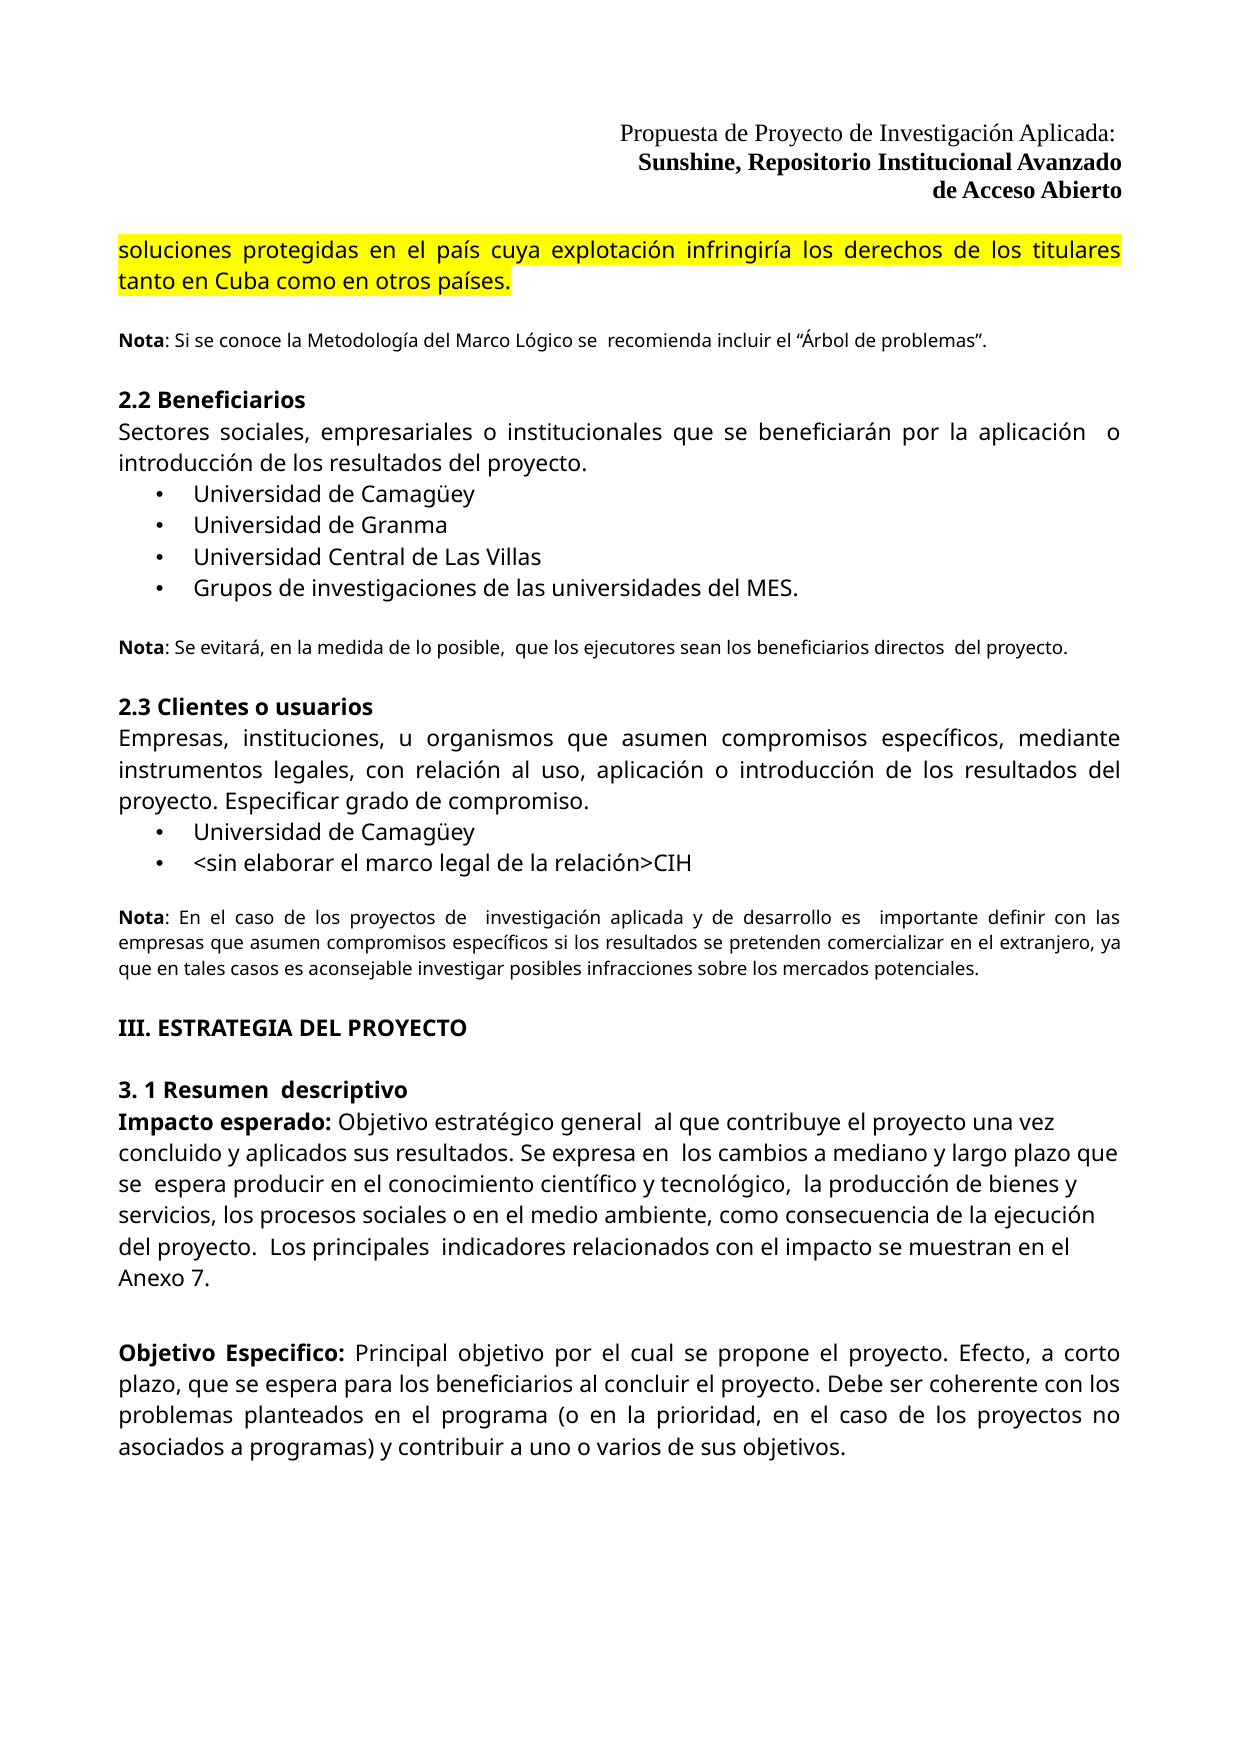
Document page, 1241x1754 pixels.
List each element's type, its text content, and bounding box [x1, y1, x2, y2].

text soluciones protegidas en el país cuya explotación infringiría los derechos de los titulares tanto en Cuba como en otros países. [118, 234, 1122, 296]
text III. ESTRATEGIA DEL PROYECTO [118, 1012, 1122, 1043]
text Nota: Se evitará, en la medida de lo posible, que los ejecutores sean los beneficiarios directos del proyecto. [118, 634, 1122, 660]
list Universidad Central de Las Villas [156, 541, 1122, 572]
list Grupos de investigaciones de las universidades del MES. [156, 572, 1122, 603]
text 2.3 Clientes o usuarios [118, 691, 1122, 722]
list Universidad de Camagüey [156, 816, 1122, 847]
text 3. 1 Resumen descriptivo [118, 1074, 1122, 1106]
list <sin elaborar el marco legal de la relación>CIH [156, 847, 1122, 879]
text Nota: En el caso de los proyectos de investigación aplicada y de desarrollo es importante definir con las empresas que asumen compromisos específicos si los resultados se pretenden comercializar en el extranjero, ya que en tales casos es aconsejable investigar posibles infracciones sobre los mercados potenciales. [118, 904, 1122, 981]
list Universidad de Camagüey [156, 478, 1122, 509]
text 2.2 Beneficiarios [118, 384, 1122, 416]
text Impacto esperado: Objetivo estratégico general al que contribuye el proyecto una vez concluido y aplicados sus resultados. Se expresa en los cambios a mediano y largo plazo que se espera producir en el conocimiento científico y tecnológico, la producción de bienes y servicios, los procesos sociales o en el medio ambiente, como consecuencia de la ejecución del proyecto. Los principales indicadores relacionados con el impacto se muestran en el Anexo 7. [118, 1106, 1122, 1293]
text Nota: Si se conoce la Metodología del Marco Lógico se recomienda incluir el “Árbol de problemas”. [118, 328, 1122, 353]
list Universidad de Granma [156, 509, 1122, 541]
text Objetivo Especifico: Principal objetivo por el cual se propone el proyecto. Efecto, a corto plazo, que se espera para los beneficiarios al concluir el proyecto. Debe ser coherente con los problemas planteados en el programa (o en la prioridad, en el caso de los proyectos no asociados a programas) y contribuir a uno o varios de sus objetivos. [118, 1337, 1122, 1462]
text Sectores sociales, empresariales o institucionales que se beneficiarán por la aplicación o introducción de los resultados del proyecto. [118, 416, 1122, 478]
text Empresas, instituciones, u organismos que asumen compromisos específicos, mediante instrumentos legales, con relación al uso, aplicación o introducción de los resultados del proyecto. Especificar grado de compromiso. [118, 722, 1122, 816]
